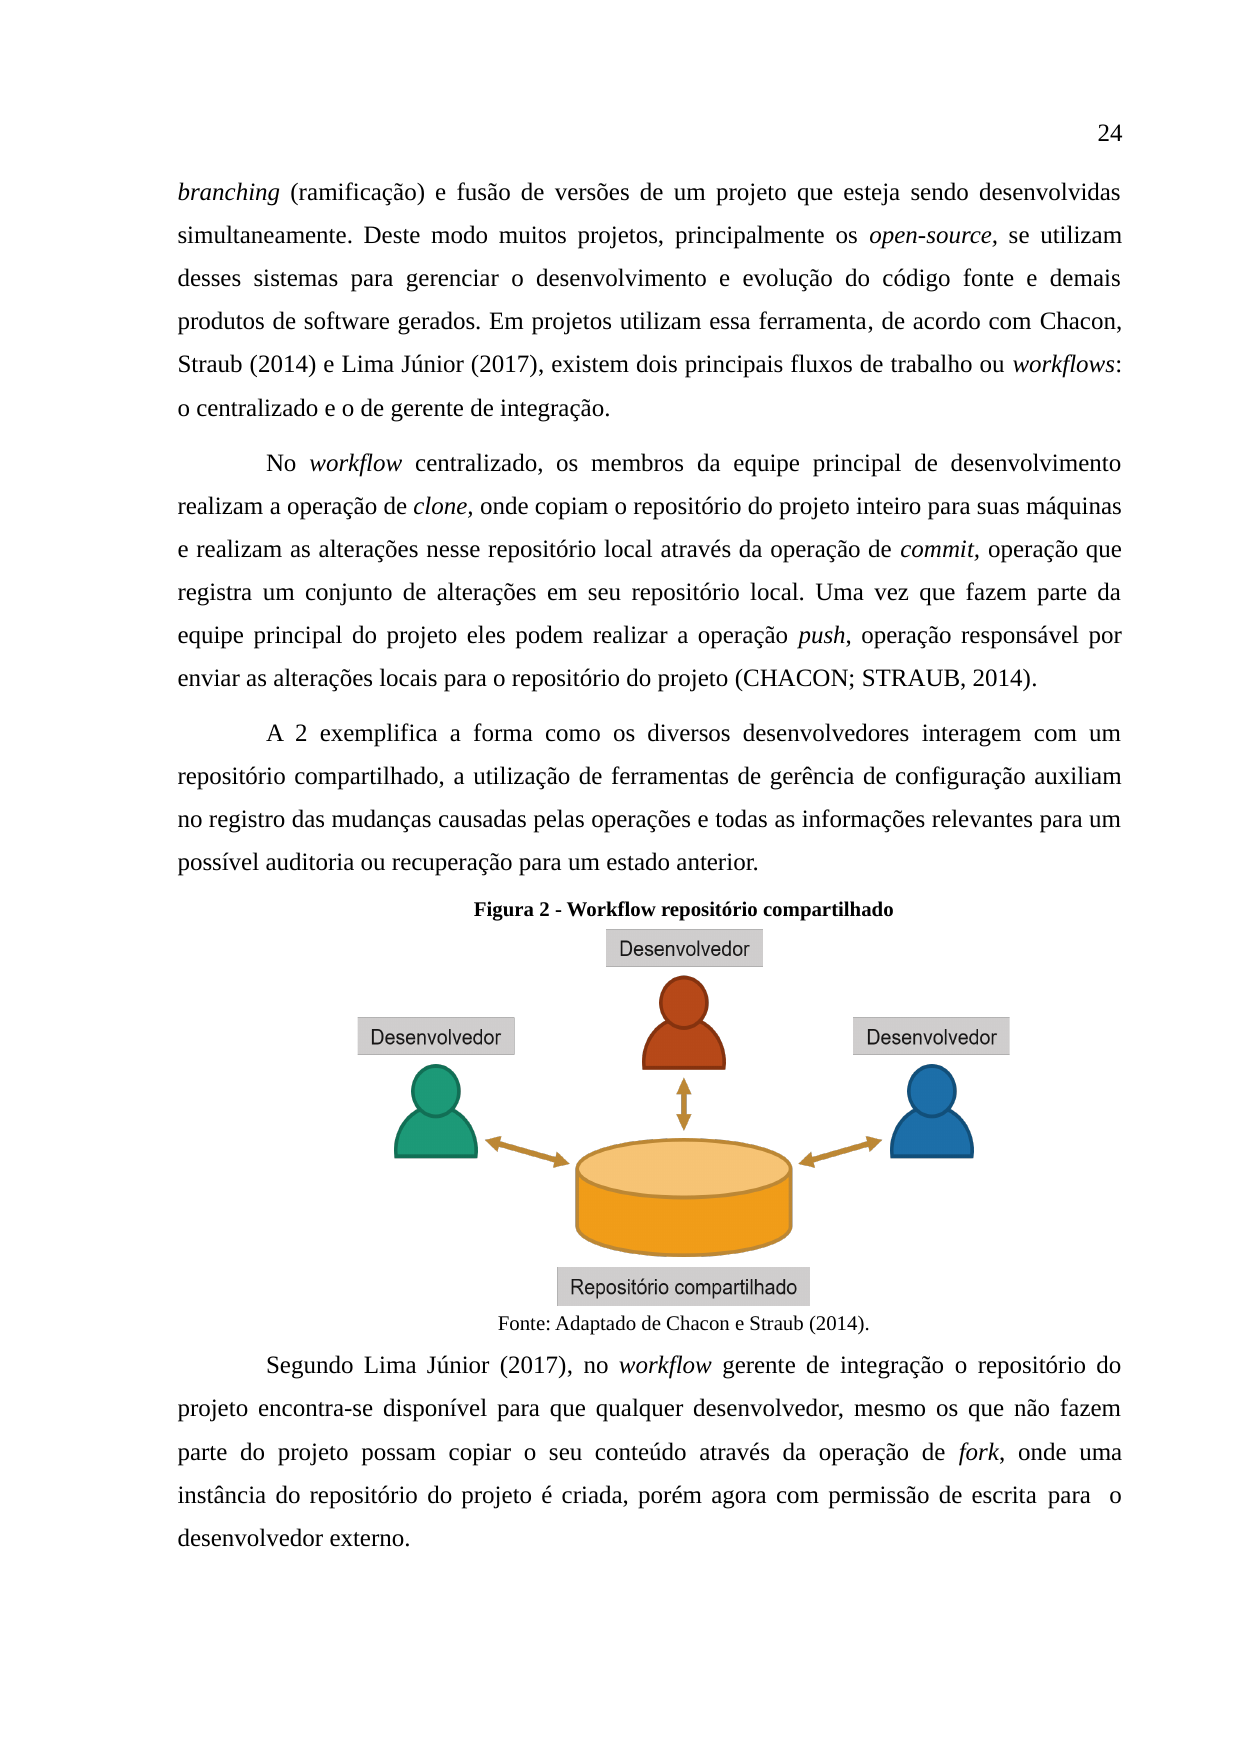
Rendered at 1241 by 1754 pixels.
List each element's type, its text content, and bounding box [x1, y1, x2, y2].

text Figura 2 - Workflow repositório compartilhado [358, 897, 1009, 921]
text branching (ramificação) e fusão de versões de um projeto que esteja sendo desenvolvidas simultaneamente. Deste modo muitos projetos, principalmente os open-source, se utilizam desses sistemas para gerenciar o desenvolvimento e evolução do código fonte e demais produtos de software gerados. Em projetos utilizam essa ferramenta, de acordo com Chacon, Straub (2014) e Lima Júnior (2017), existem dois principais fluxos de trabalho ou workflows: o centralizado e o de gerente de integração. [177, 177, 1122, 421]
text A Figura 2 exemplifica a forma como os diversos desenvolvedores interagem com um repositório compartilhado, a utilização de ferramentas de gerência de configuração auxiliam no registro das mudanças causadas pelas operações e todas as informações relevantes para um possível auditoria ou recuperação para um estado anterior. [177, 718, 1122, 876]
text Segundo Lima Júnior (2017), no workflow gerente de integração o repositório do projeto encontra-se disponível para que qualquer desenvolvedor, mesmo os que não fazem parte do projeto possam copiar o seu conteúdo através da operação de fork, onde uma instância do repositório do projeto é criada, porém agora com permissão de escrita para o desenvolvedor externo. [177, 902, 1122, 1552]
text Fonte: Adaptado de Chacon e Straub (2014). [358, 1312, 1009, 1335]
picture [357, 928, 1010, 1312]
text No workflow centralizado, os membros da equipe principal de desenvolvimento realizam a operação de clone, onde copiam o repositório do projeto inteiro para suas máquinas e realizam as alterações nesse repositório local através da operação de commit, operação que registra um conjunto de alterações em seu repositório local. Uma vez que fazem parte da equipe principal do projeto eles podem realizar a operação push, operação responsável por enviar as alterações locais para o repositório do projeto (CHACON; STRAUB, 2014). [177, 448, 1122, 692]
